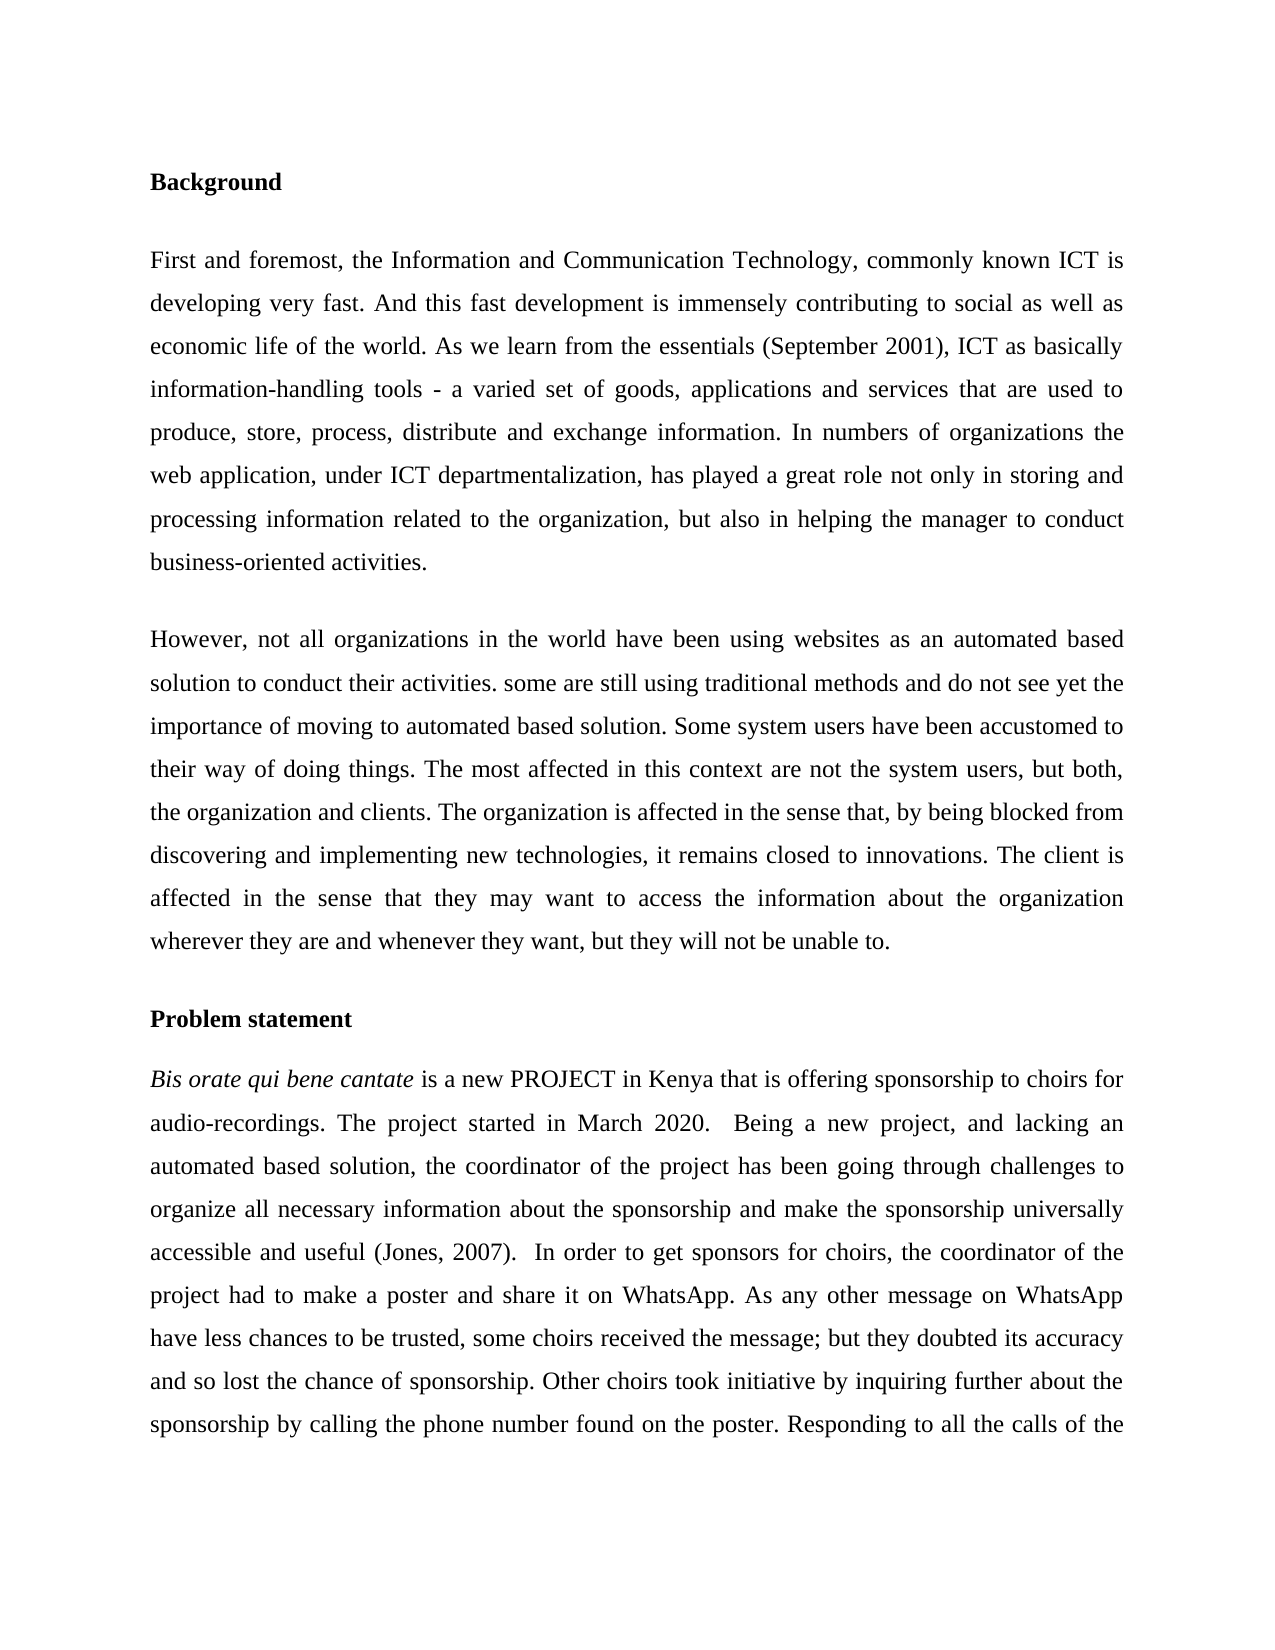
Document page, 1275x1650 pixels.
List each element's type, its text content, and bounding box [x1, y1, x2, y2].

text Background [150, 167, 1125, 196]
text First and foremost, the Information and Communication Technology, commonly known ICT is developing very fast. And this fast development is immensely contributing to social as well as economic life of the world. As we learn from the essentials (September 2001), ICT as basically information-handling tools - a varied set of goods, applications and services that are used to produce, store, process, distribute and exchange information. In numbers of organizations the web application, under ICT departmentalization, has played a great role not only in storing and processing information related to the organization, but also in helping the manager to conduct business-oriented activities. [150, 245, 1125, 576]
text However, not all organizations in the world have been using websites as an automated based solution to conduct their activities. some are still using traditional methods and do not see yet the importance of moving to automated based solution. Some system users have been accustomed to their way of doing things. The most affected in this context are not the system users, but both, the organization and clients. The organization is affected in the sense that, by being blocked from discovering and implementing new technologies, it remains closed to innovations. The client is affected in the sense that they may want to access the information about the organization wherever they are and whenever they want, but they will not be unable to. [150, 624, 1125, 955]
text Problem statement [150, 1004, 1125, 1033]
text Bis orate qui bene cantate is a new PROJECT in Kenya that is offering sponsorship to choirs for audio-recordings. The project started in March 2020. Being a new project, and lacking an automated based solution, the coordinator of the project has been going through challenges to organize all necessary information about the sponsorship and make the sponsorship universally accessible and useful (Jones, 2007). In order to get sponsors for choirs, the coordinator of the project had to make a poster and share it on WhatsApp. As any other message on WhatsApp have less chances to be trusted, some choirs received the message; but they doubted its accuracy and so lost the chance of sponsorship. Other choirs took initiative by inquiring further about the sponsorship by calling the phone number found on the poster. Responding to all the calls of the [150, 1064, 1125, 1438]
